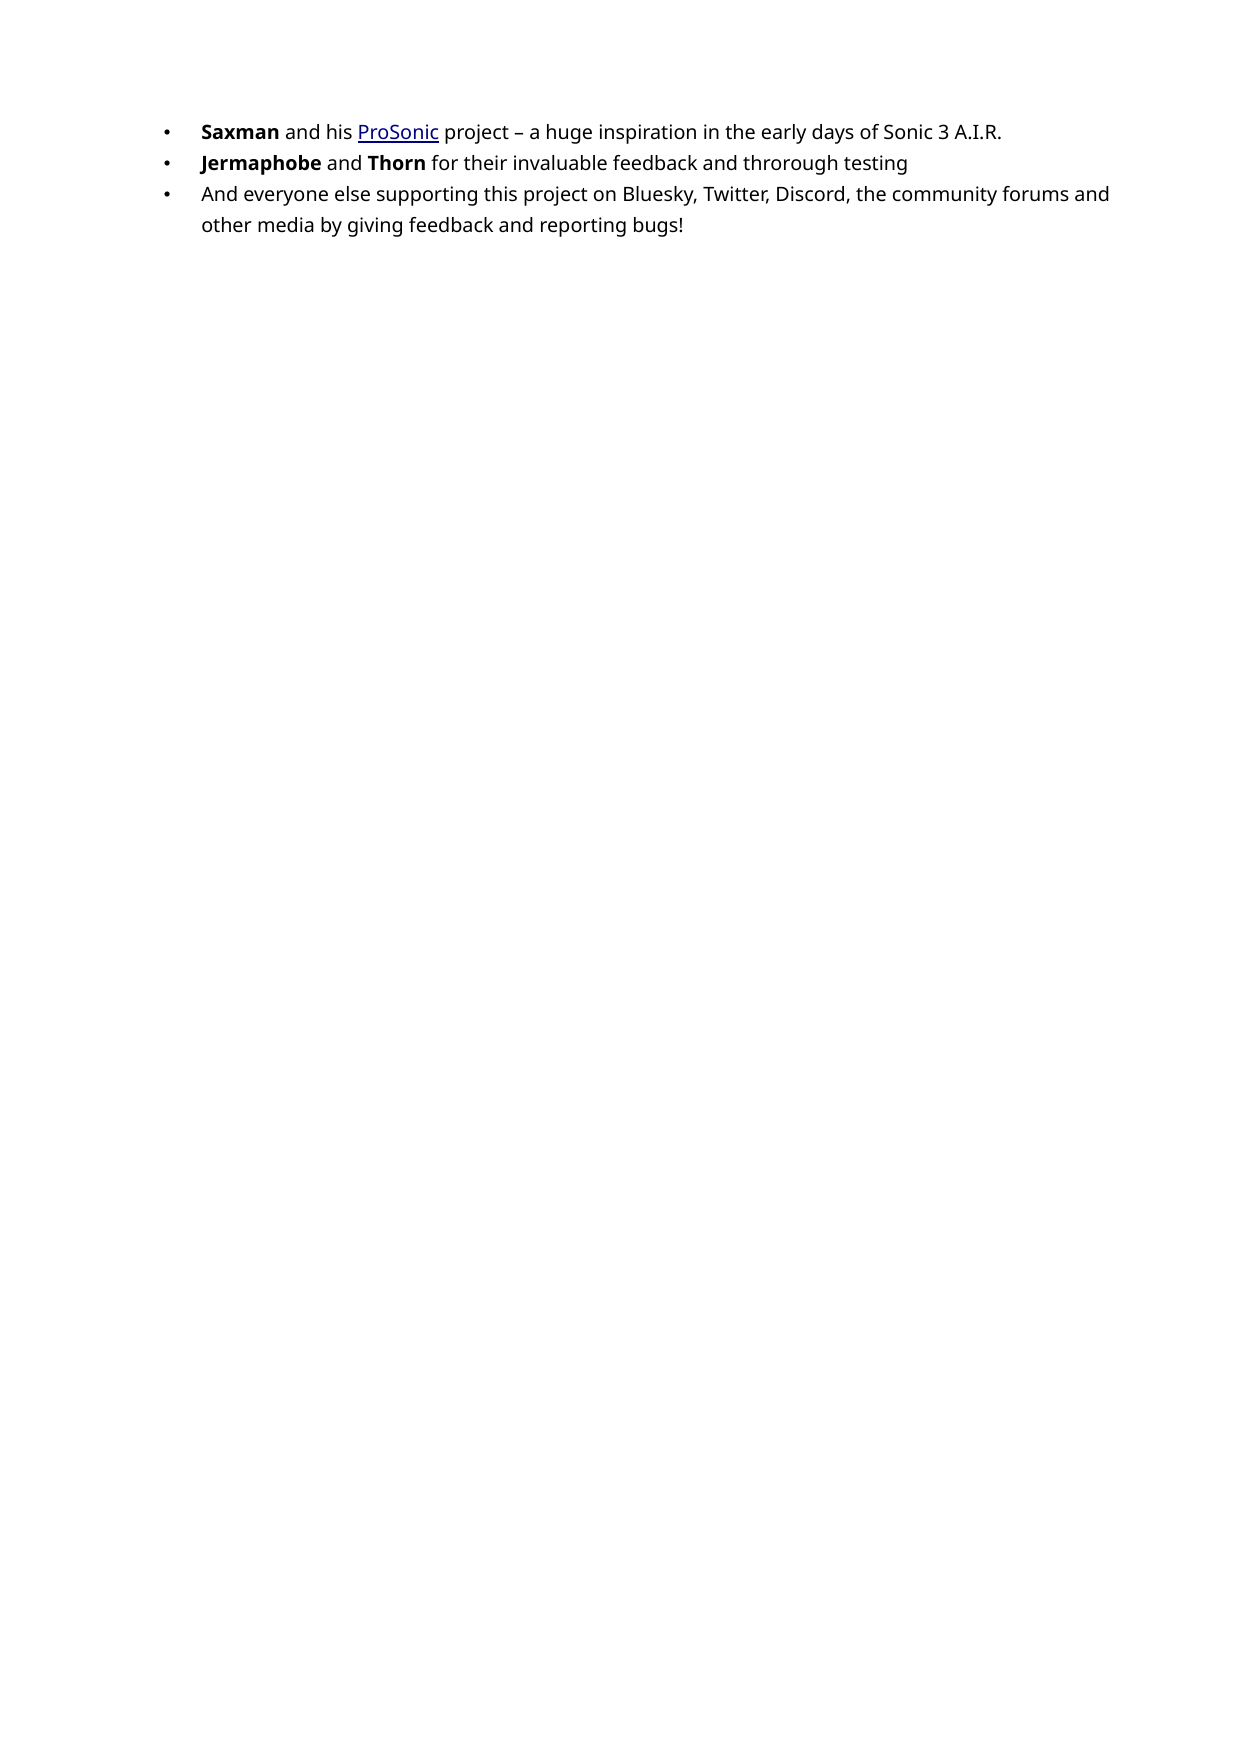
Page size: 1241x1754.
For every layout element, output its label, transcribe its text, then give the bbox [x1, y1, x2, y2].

list Saxman and his ProSonic project – a huge inspiration in the early days of Sonic 3 A.I.R. [163, 118, 1122, 145]
list Jermaphobe and Thorn for their invaluable feedback and throrough testing [163, 149, 1122, 176]
list And everyone else supporting this project on Bluesky, Twitter, Discord, the community forums and other media by giving feedback and reporting bugs! [163, 180, 1122, 238]
